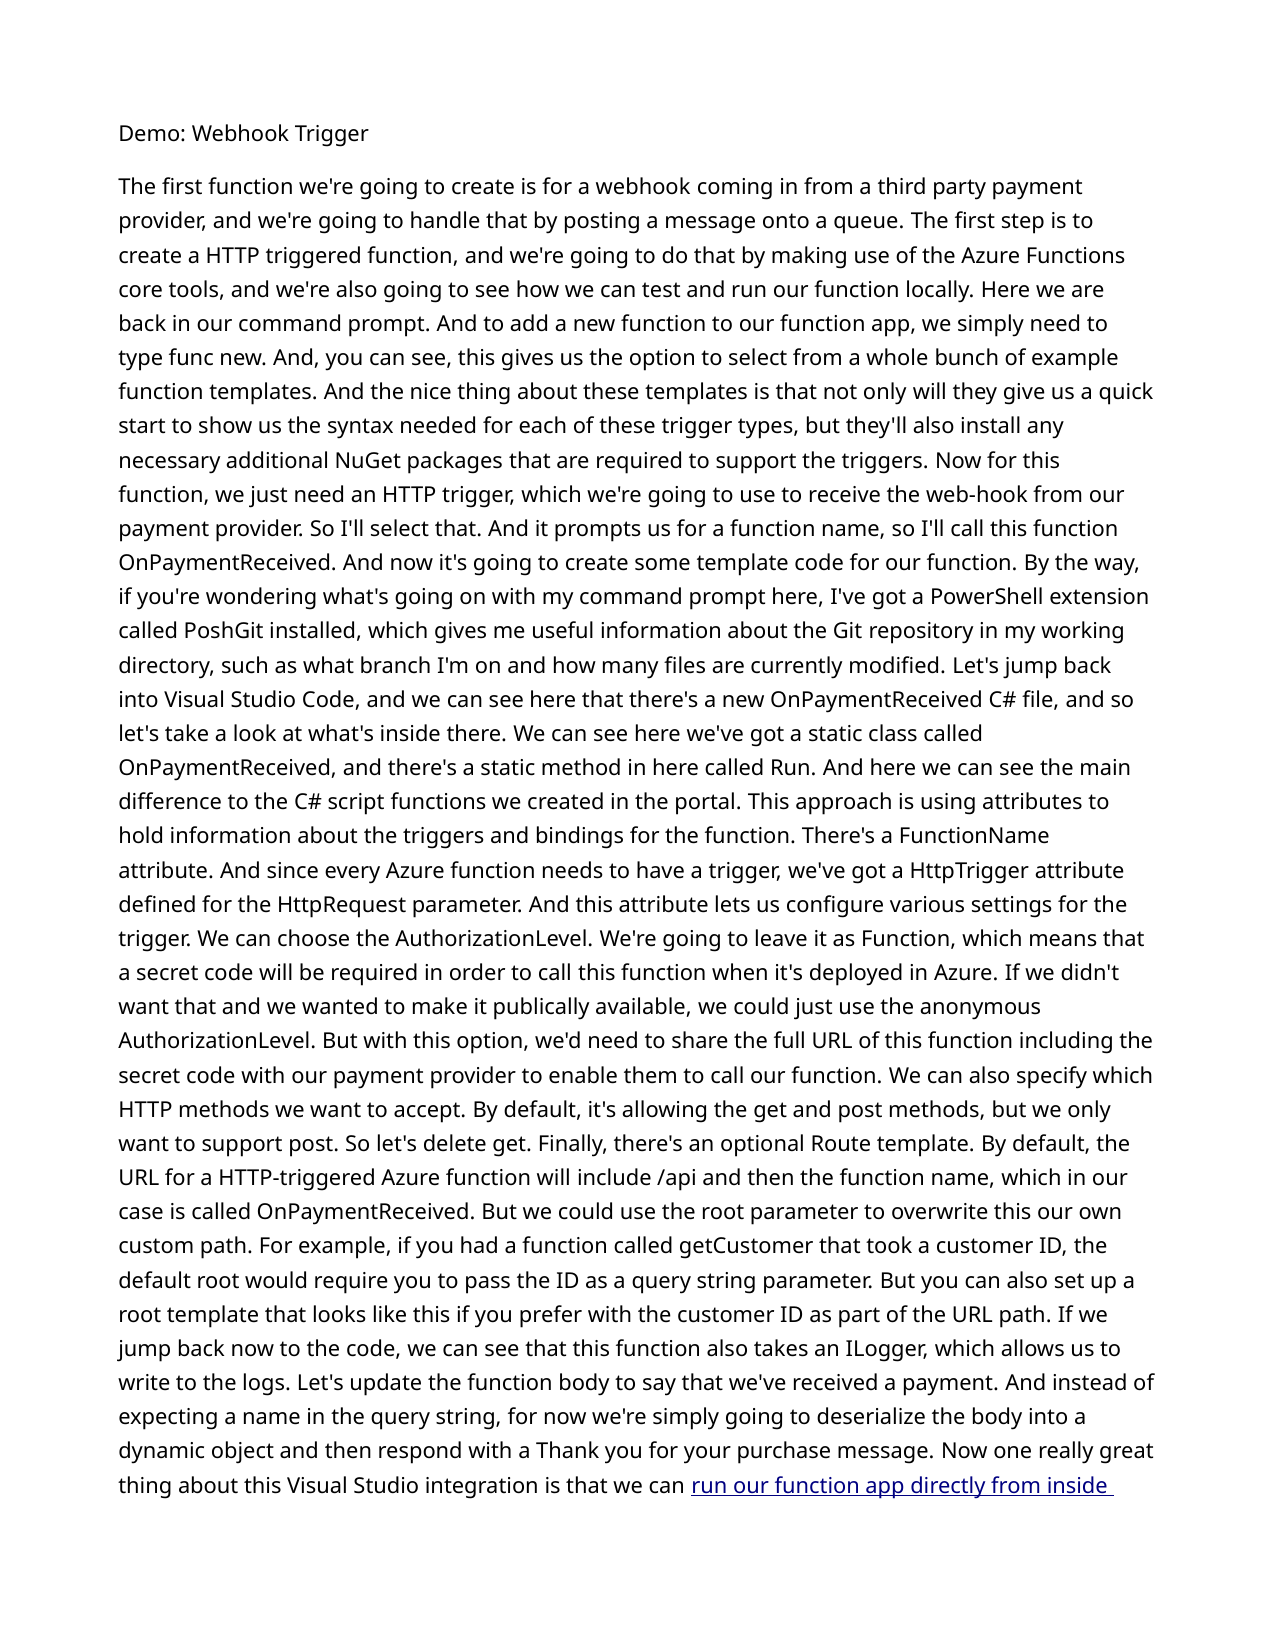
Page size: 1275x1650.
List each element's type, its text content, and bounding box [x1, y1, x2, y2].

subtitle Demo: Webhook Trigger [118, 118, 1157, 148]
text The first function we're going to create is for a webhook coming in from a third party payment provider, and we're going to handle that by posting a message onto a queue. The first step is to create a HTTP triggered function, and we're going to do that by making use of the Azure Functions core tools, and we're also going to see how we can test and run our function locally. Here we are back in our command prompt. And to add a new function to our function app, we simply need to type func new. And, you can see, this gives us the option to select from a whole bunch of example function templates. And the nice thing about these templates is that not only will they give us a quick start to show us the syntax needed for each of these trigger types, but they'll also install any necessary additional NuGet packages that are required to support the triggers. Now for this function, we just need an HTTP trigger, which we're going to use to receive the web-hook from our payment provider. So I'll select that. And it prompts us for a function name, so I'll call this function OnPaymentReceived. And now it's going to create some template code for our function. By the way, if you're wondering what's going on with my command prompt here, I've got a PowerShell extension called PoshGit installed, which gives me useful information about the Git repository in my working directory, such as what branch I'm on and how many files are currently modified. Let's jump back into Visual Studio Code, and we can see here that there's a new OnPaymentReceived C# file, and so let's take a look at what's inside there. We can see here we've got a static class called OnPaymentReceived, and there's a static method in here called Run. And here we can see the main difference to the C# script functions we created in the portal. This approach is using attributes to hold information about the triggers and bindings for the function. There's a FunctionName attribute. And since every Azure function needs to have a trigger, we've got a HttpTrigger attribute defined for the HttpRequest parameter. And this attribute lets us configure various settings for the trigger. We can choose the AuthorizationLevel. We're going to leave it as Function, which means that a secret code will be required in order to call this function when it's deployed in Azure. If we didn't want that and we wanted to make it publically available, we could just use the anonymous AuthorizationLevel. But with this option, we'd need to share the full URL of this function including the secret code with our payment provider to enable them to call our function. We can also specify which HTTP methods we want to accept. By default, it's allowing the get and post methods, but we only want to support post. So let's delete get. Finally, there's an optional Route template. By default, the URL for a HTTP-triggered Azure function will include /api and then the function name, which in our case is called OnPaymentReceived. But we could use the root parameter to overwrite this our own custom path. For example, if you had a function called getCustomer that took a customer ID, the default root would require you to pass the ID as a query string parameter. But you can also set up a root template that looks like this if you prefer with the customer ID as part of the URL path. If we jump back now to the code, we can see that this function also takes an ILogger, which allows us to write to the logs. Let's update the function body to say that we've received a payment. And instead of expecting a name in the query string, for now we're simply going to deserialize the body into a dynamic object and then respond with a Thank you for your purchase message. Now one really great thing about this Visual Studio integration is that we can run our function app directly from inside [118, 171, 1157, 1499]
